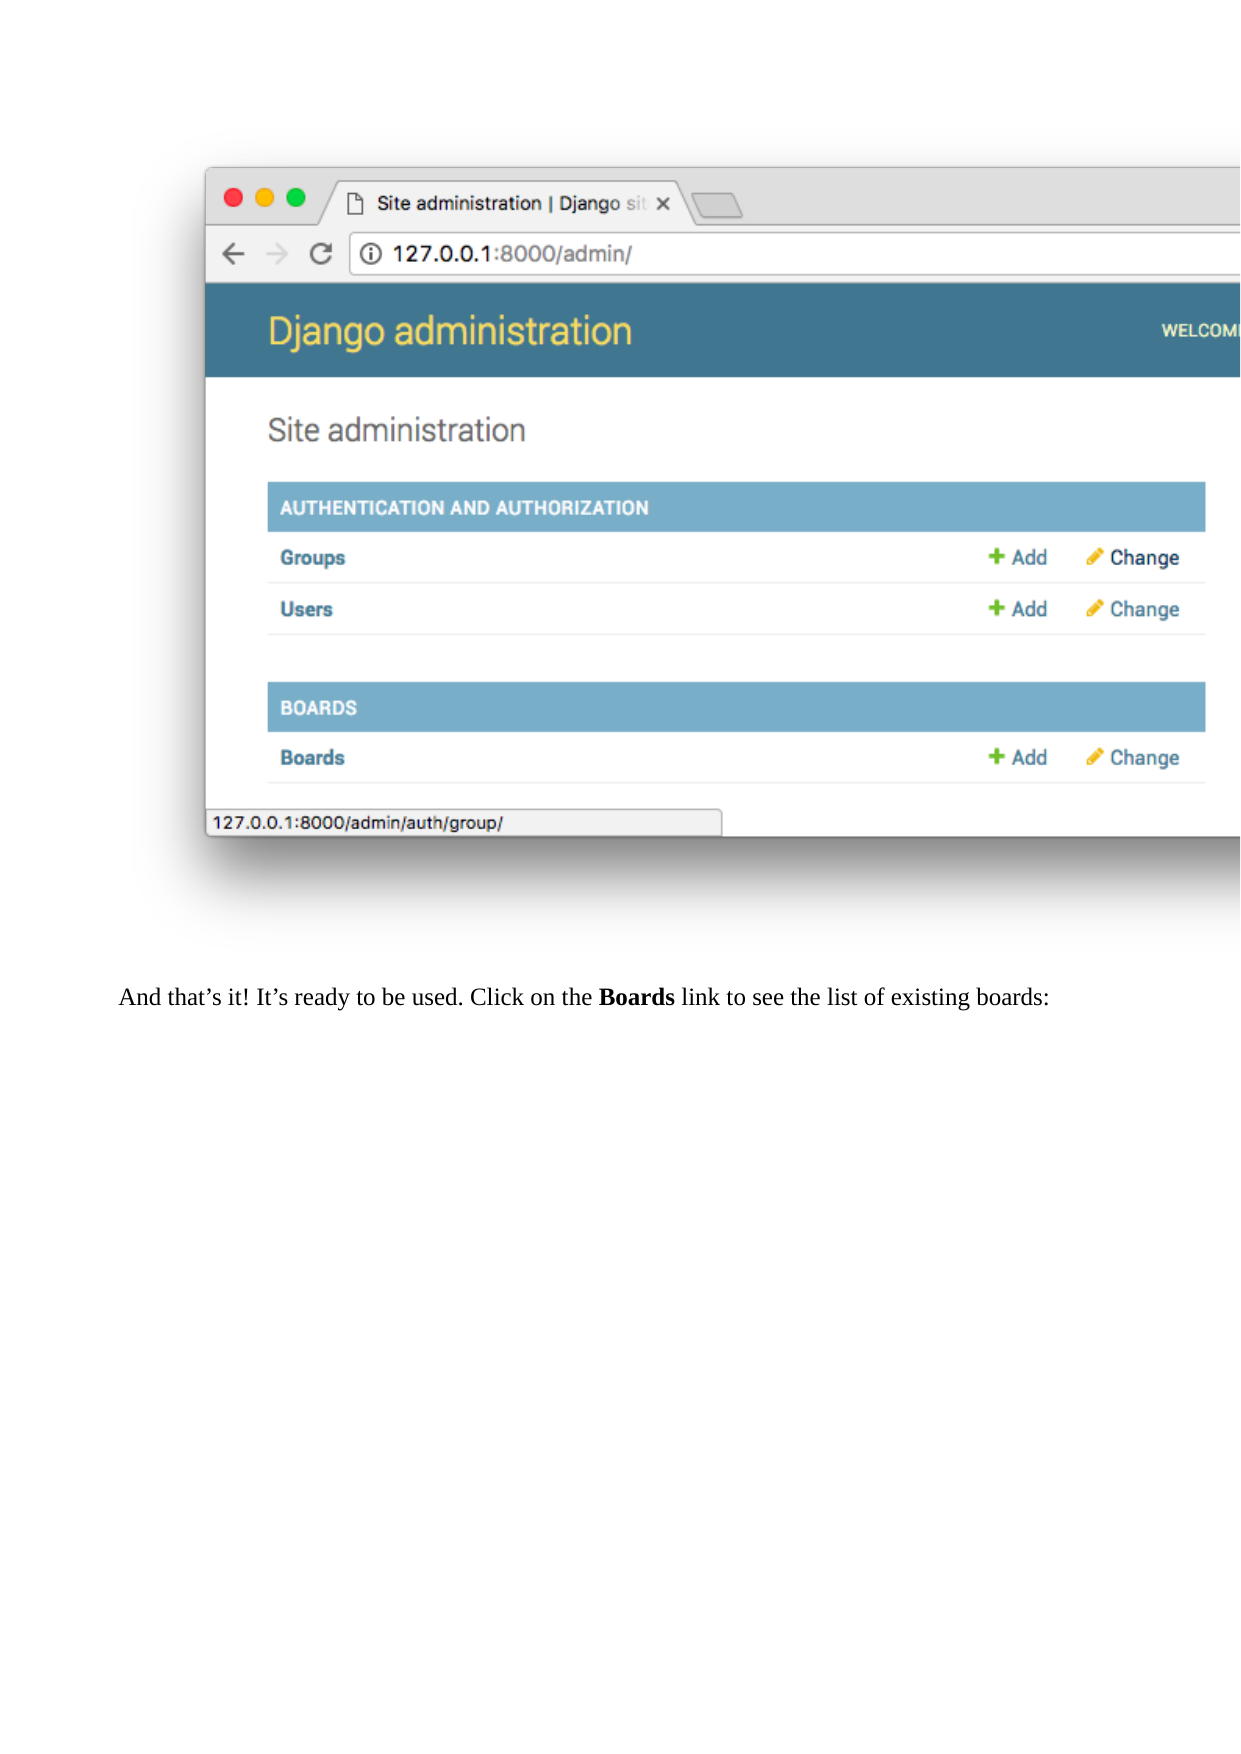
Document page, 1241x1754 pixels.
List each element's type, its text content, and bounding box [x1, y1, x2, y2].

text And that’s it! It’s ready to be used. Click on the Boards link to see the list of existing boards: [118, 982, 1122, 1011]
picture [118, 118, 1241, 962]
